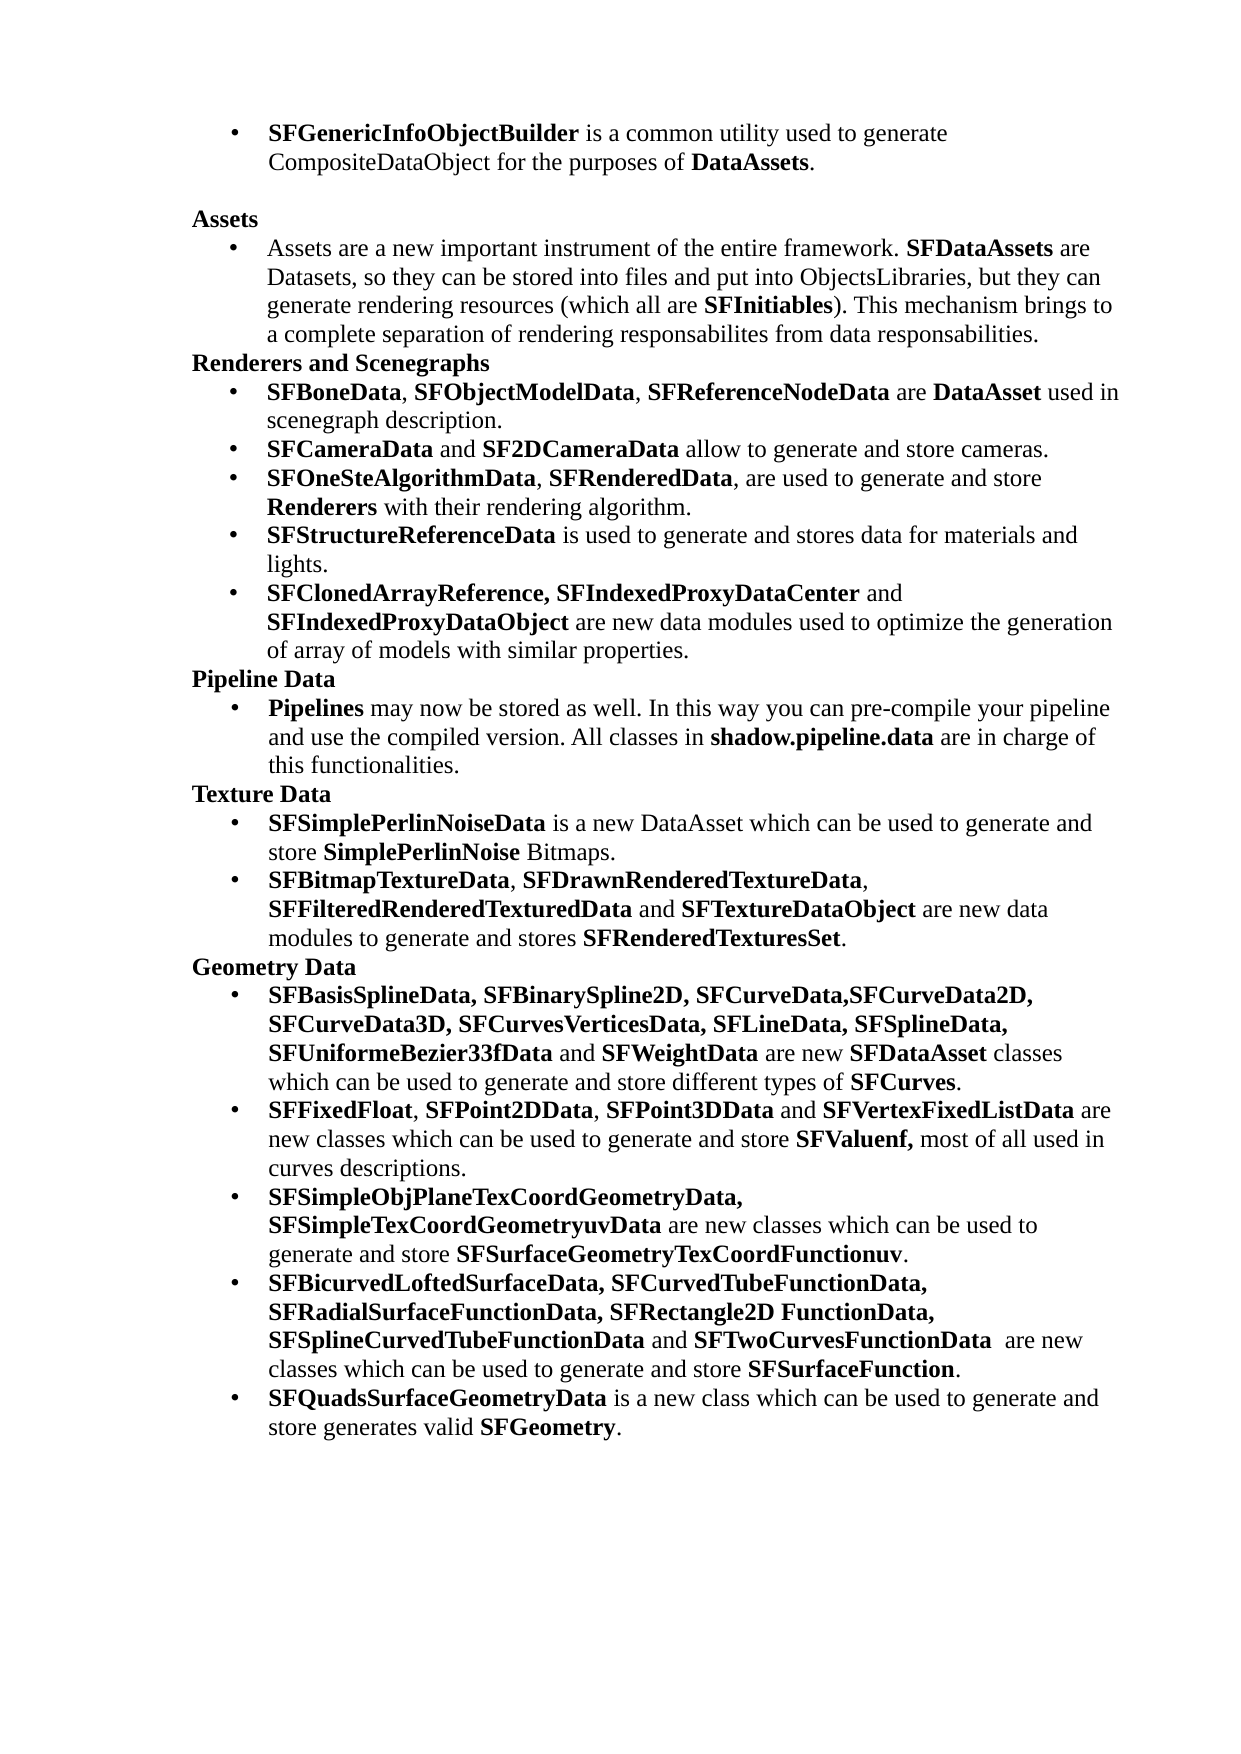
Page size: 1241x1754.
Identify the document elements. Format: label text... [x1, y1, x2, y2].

list SFSimpleObjPlaneTexCoordGeometryData, SFSimpleTexCoordGeometryuvData are new classes which can be used to generate and store SFSurfaceGeometryTexCoordFunctionuv. [231, 1182, 1122, 1268]
list Pipelines may now be stored as well. In this way you can pre-compile your pipeline and use the compiled version. All classes in shadow.pipeline.data are in charge of this functionalities. [231, 693, 1122, 779]
text Assets [118, 204, 1122, 233]
text Renderers and Scenegraphs [118, 348, 1122, 377]
list SFBitmapTextureData, SFDrawnRenderedTextureData, SFFilteredRenderedTexturedData and SFTextureDataObject are new data modules to generate and stores SFRenderedTexturesSet. [231, 866, 1122, 952]
list SFBasisSplineData, SFBinarySpline2D, SFCurveData,SFCurveData2D, SFCurveData3D, SFCurvesVerticesData, SFLineData, SFSplineData, SFUniformeBezier33fData and SFWeightData are new SFDataAsset classes which can be used to generate and store different types of SFCurves. [231, 981, 1122, 1096]
list SFBicurvedLoftedSurfaceData, SFCurvedTubeFunctionData, SFRadialSurfaceFunctionData, SFRectangle2D FunctionData, SFSplineCurvedTubeFunctionData and SFTwoCurvesFunctionData are new classes which can be used to generate and store SFSurfaceFunction. [231, 1268, 1122, 1383]
list SFOneSteAlgorithmData, SFRenderedData, are used to generate and store Renderers with their rendering algorithm. [229, 463, 1122, 521]
list SFGenericInfoObjectBuilder is a common utility used to generate CompositeDataObject for the purposes of DataAssets. [231, 118, 1122, 176]
text Pipeline Data [118, 664, 1122, 693]
list SFStructureReferenceData is used to generate and stores data for materials and lights. [229, 521, 1122, 578]
list SFBoneData, SFObjectModelData, SFReferenceNodeData are DataAsset used in scenegraph description. [229, 377, 1122, 434]
list SFCameraData and SF2DCameraData allow to generate and store cameras. [229, 434, 1122, 463]
text Texture Data [118, 779, 1122, 808]
list SFSimplePerlinNoiseData is a new DataAsset which can be used to generate and store SimplePerlinNoise Bitmaps. [231, 808, 1122, 866]
list SFFixedFloat, SFPoint2DData, SFPoint3DData and SFVertexFixedListData are new classes which can be used to generate and store SFValuenf, most of all used in curves descriptions. [231, 1096, 1122, 1182]
text Geometry Data [118, 952, 1122, 981]
list Assets are a new important instrument of the entire framework. SFDataAssets are Datasets, so they can be stored into files and put into ObjectsLibraries, but they can generate rendering resources (which all are SFInitiables). This mechanism brings to a complete separation of rendering responsabilites from data responsabilities. [229, 233, 1122, 348]
list SFQuadsSurfaceGeometryData is a new class which can be used to generate and store generates valid SFGeometry. [231, 1383, 1122, 1441]
list SFClonedArrayReference, SFIndexedProxyDataCenter and SFIndexedProxyDataObject are new data modules used to optimize the generation of array of models with similar properties. [229, 578, 1122, 664]
